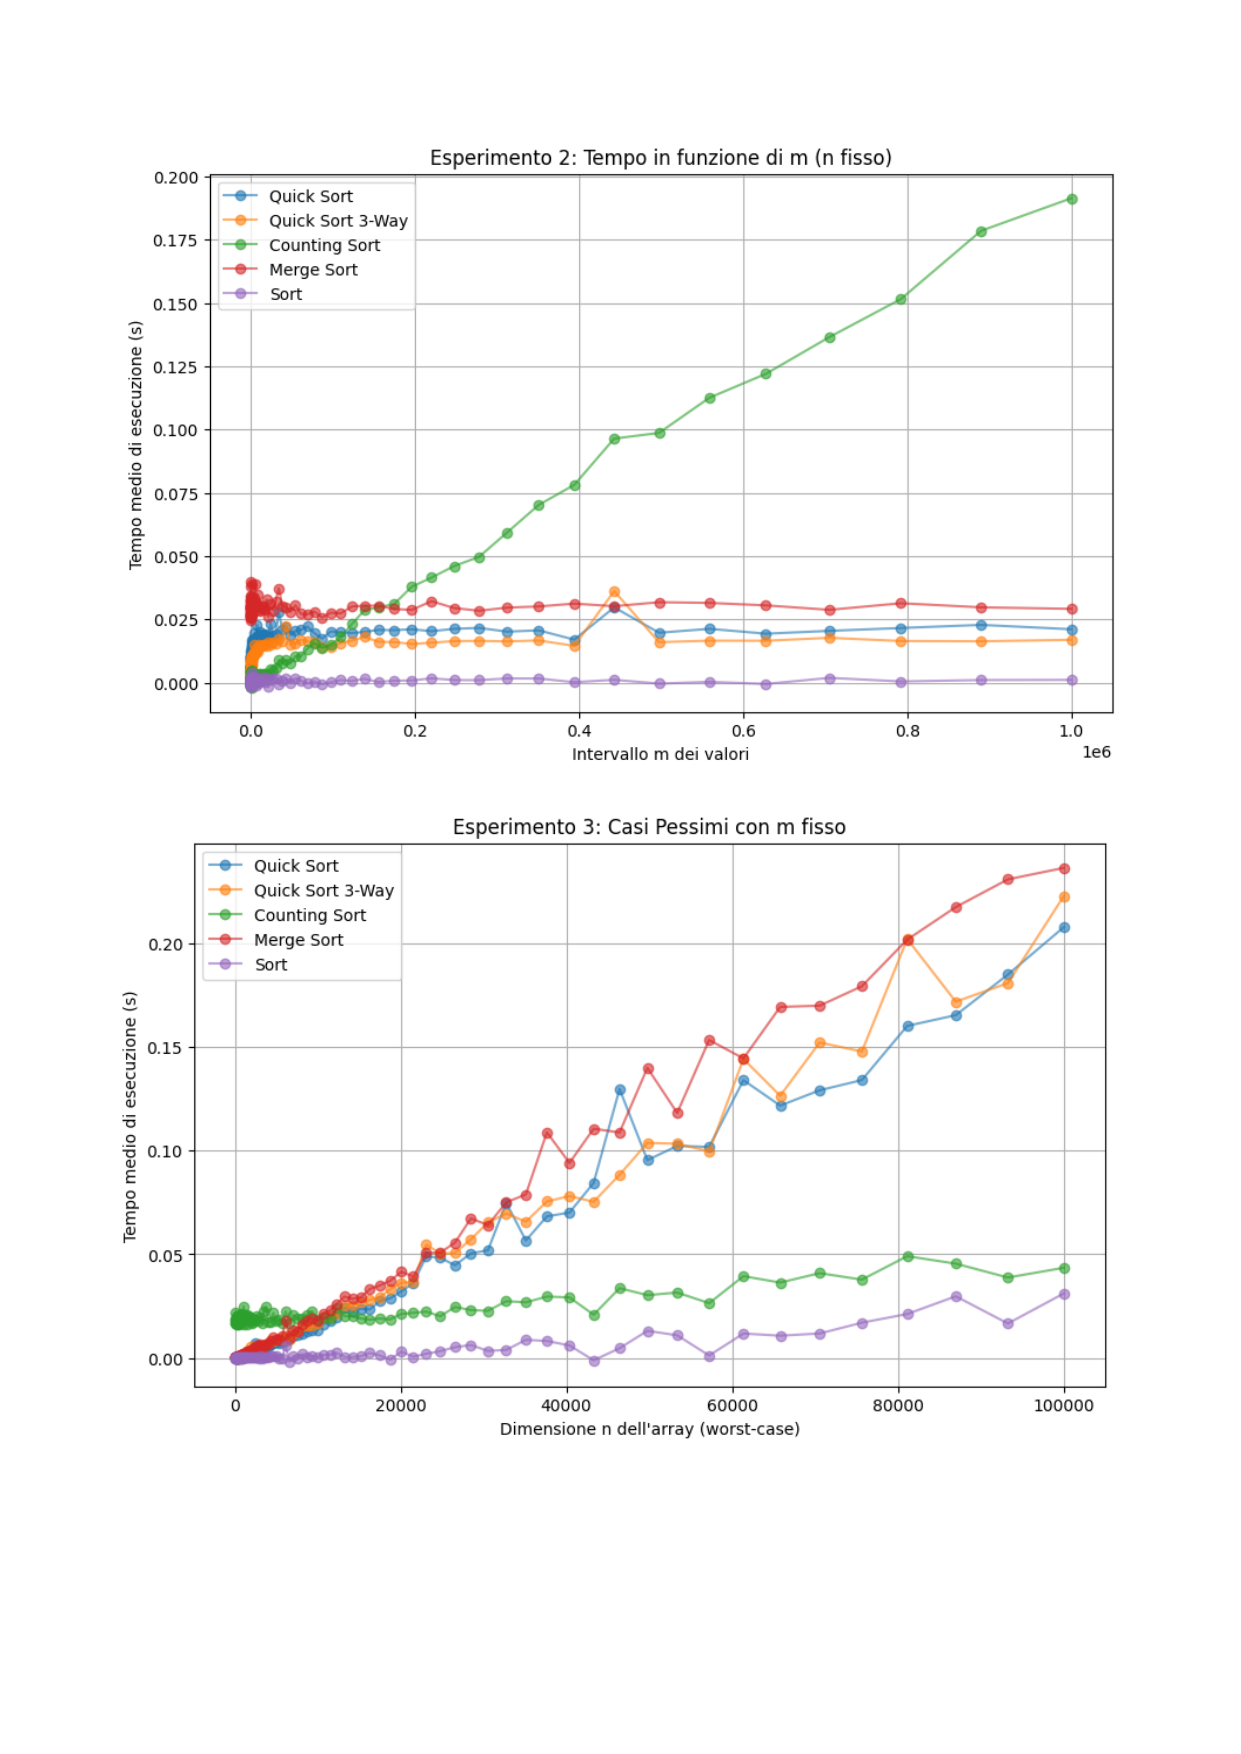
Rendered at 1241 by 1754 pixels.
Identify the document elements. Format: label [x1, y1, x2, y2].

picture [112, 806, 1117, 1449]
picture [118, 137, 1123, 774]
